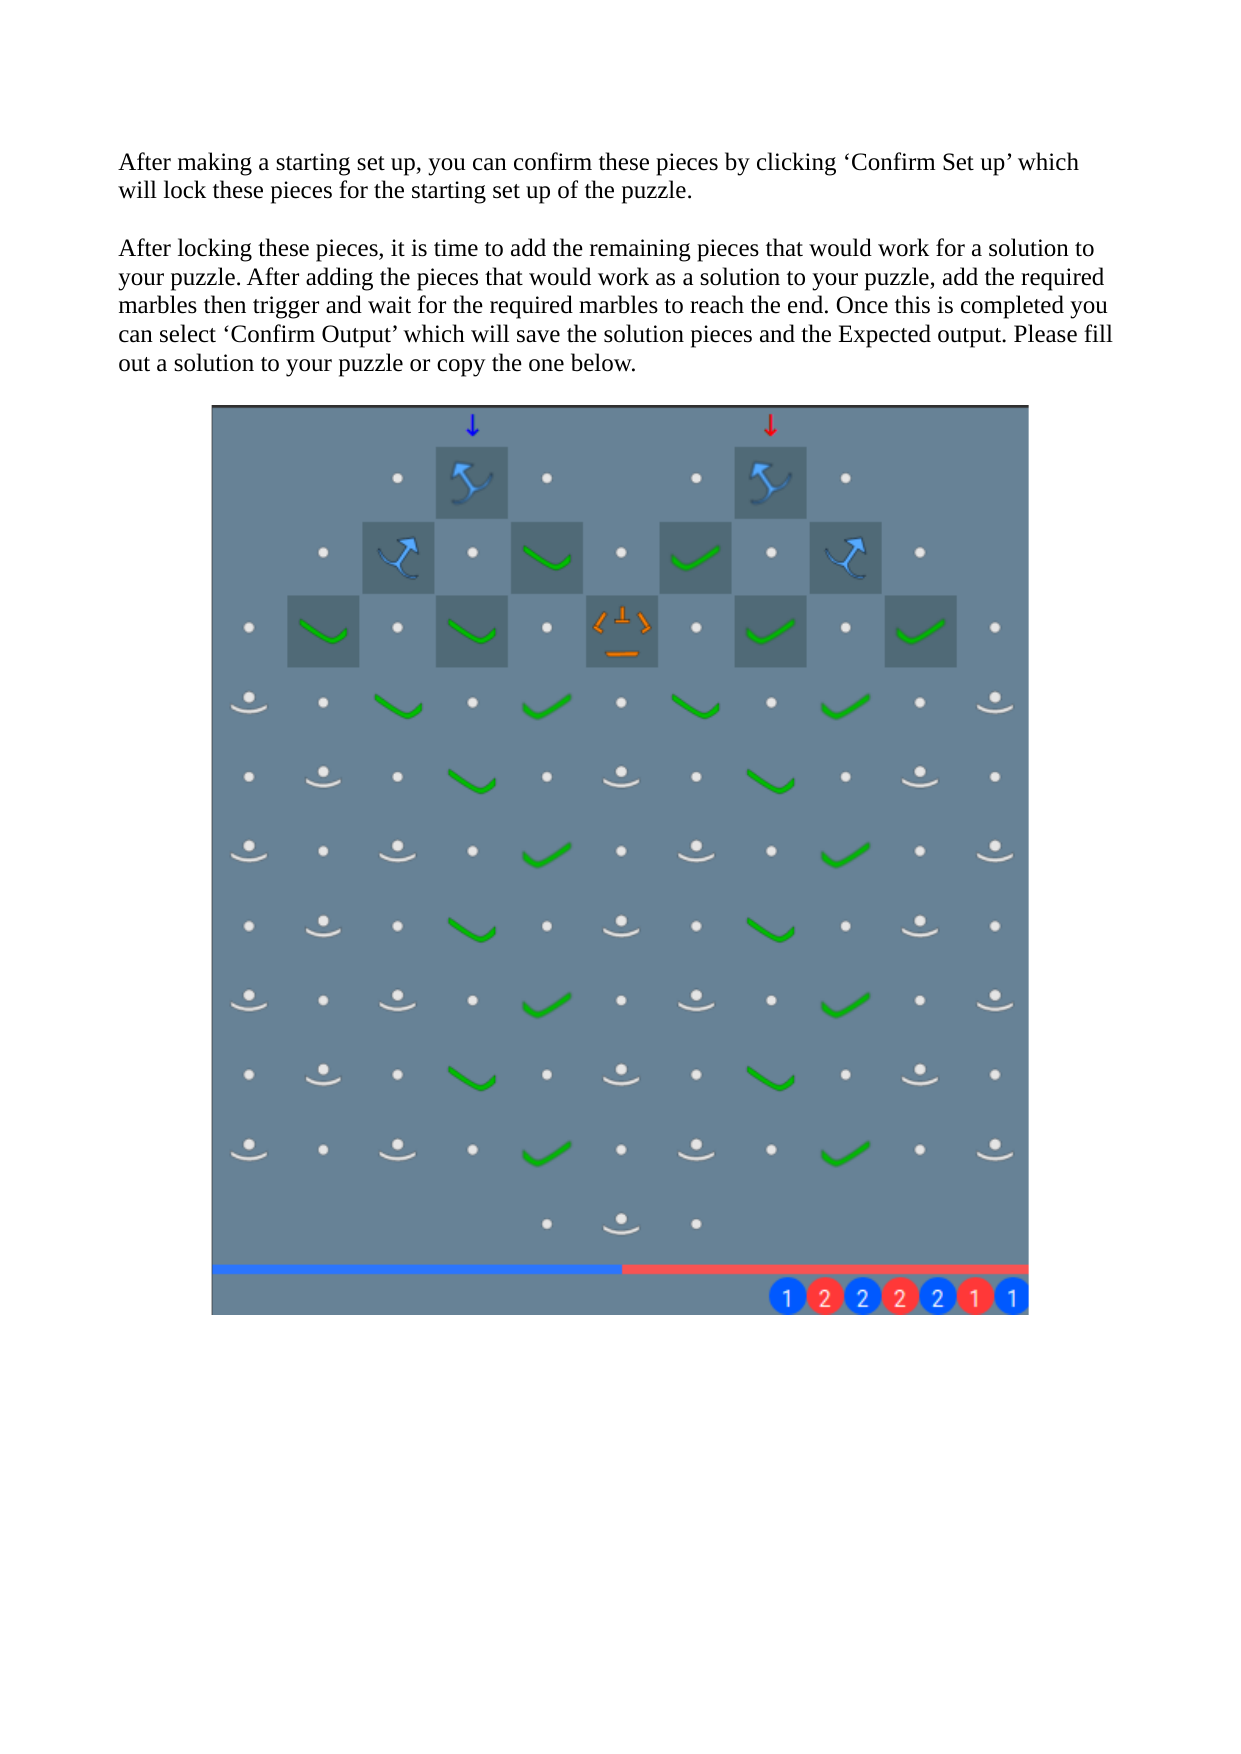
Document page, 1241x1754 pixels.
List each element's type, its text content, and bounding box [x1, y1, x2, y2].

text After making a starting set up, you can confirm these pieces by clicking ‘Confirm Set up’ which will lock these pieces for the starting set up of the puzzle. [118, 147, 1122, 204]
text After locking these pieces, it is time to add the remaining pieces that would work for a solution to your puzzle. After adding the pieces that would work as a solution to your puzzle, add the required marbles then trigger and wait for the required marbles to reach the end. Once this is completed you can select ‘Confirm Output’ which will save the solution pieces and the Expected output. Please fill out a solution to your puzzle or copy the one below. [118, 233, 1122, 377]
picture [211, 405, 1029, 1315]
